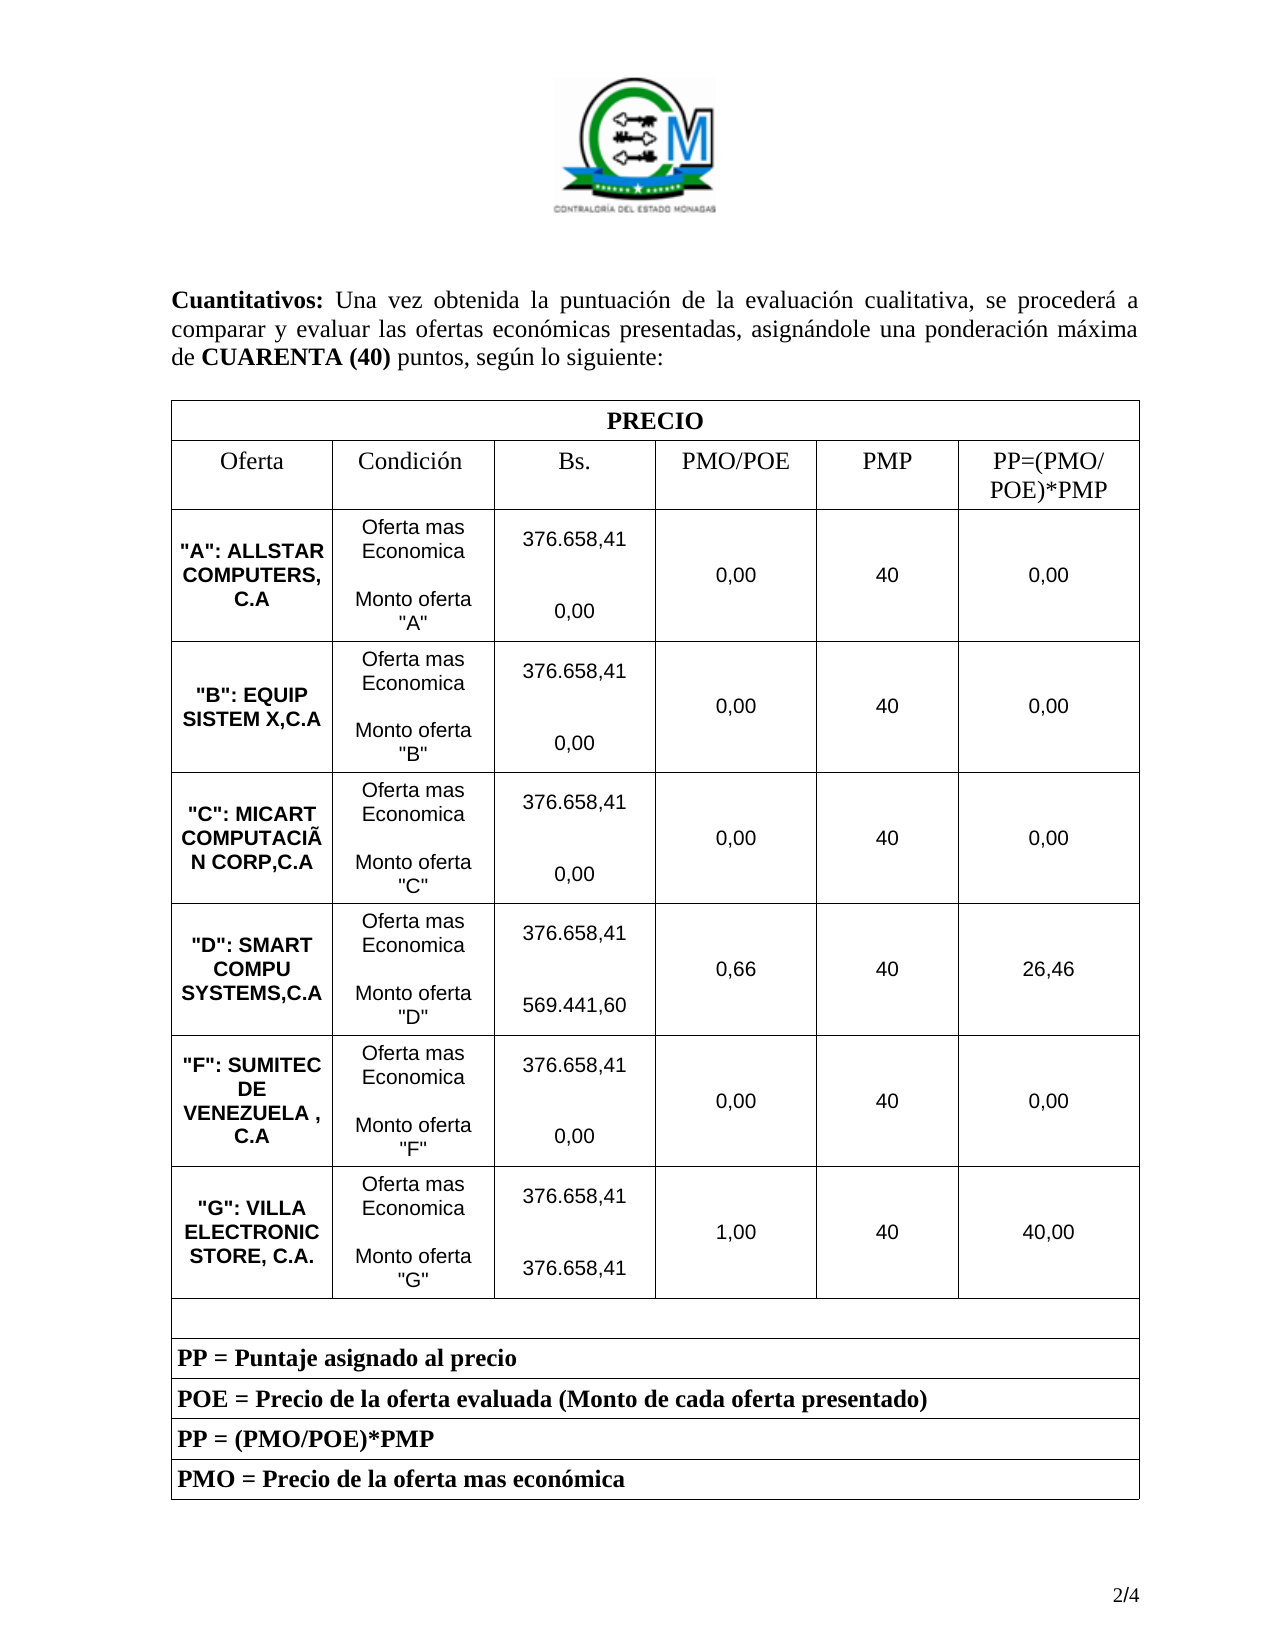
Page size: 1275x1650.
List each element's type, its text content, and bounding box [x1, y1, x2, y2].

table_cell 0,66 [656, 904, 816, 1035]
table_cell "B": EQUIP SISTEM X,C.A [172, 642, 332, 772]
table_cell Bs. [495, 441, 655, 509]
table_cell 0,00 [959, 1036, 1139, 1166]
table_cell "G": VILLA ELECTRONIC STORE, C.A. [172, 1167, 332, 1297]
table_cell 40 [817, 1036, 958, 1166]
table_cell POE = Precio de la oferta evaluada (Monto de cada oferta presentado) [172, 1379, 1139, 1418]
table_cell PP=(PMO/POE)*PMP [959, 441, 1139, 509]
table_cell Oferta mas Economica Monto oferta "D" [333, 904, 494, 1035]
table_cell [172, 1299, 1139, 1338]
table_cell "F": SUMITEC DE VENEZUELA ,C.A [172, 1036, 332, 1166]
table_cell PP = Puntaje asignado al precio [172, 1339, 1139, 1378]
table_cell 376.658,41 376.658,41 [495, 1167, 655, 1297]
table_cell 0,00 [959, 773, 1139, 903]
table_cell "C": MICART COMPUTACIÃN CORP,C.A [172, 773, 332, 903]
table_cell 376.658,41 0,00 [495, 1036, 655, 1166]
table_cell Oferta mas Economica Monto oferta "G" [333, 1167, 494, 1297]
table_cell 1,00 [656, 1167, 816, 1297]
text Cuantitativos: Una vez obtenida la puntuación de la evaluación cualitativa, se procederá a comparar y evaluar las ofertas económicas presentadas, asignándole una ponderación máxima de CUARENTA (40) puntos, según lo siguiente: [171, 285, 1139, 371]
table_cell Oferta mas Economica Monto oferta "F" [333, 1036, 494, 1166]
table_cell Oferta [172, 441, 332, 509]
table_cell Oferta mas Economica Monto oferta "B" [333, 642, 494, 772]
table_cell 40,00 [959, 1167, 1139, 1297]
table_cell 376.658,41 569.441,60 [495, 904, 655, 1035]
table_cell 40 [817, 510, 958, 641]
table_cell PP = (PMO/POE)*PMP [172, 1419, 1139, 1459]
table_cell 376.658,41 0,00 [495, 642, 655, 772]
picture [551, 75, 719, 216]
table_cell "A": ALLSTAR COMPUTERS, C.A [172, 510, 332, 641]
table_cell 40 [817, 1167, 958, 1297]
table_cell 26,46 [959, 904, 1139, 1035]
table_cell PMO/POE [656, 441, 816, 509]
table_cell "D": SMART COMPU SYSTEMS,C.A [172, 904, 332, 1035]
table_cell 40 [817, 773, 958, 903]
table_cell 0,00 [656, 642, 816, 772]
table_cell 0,00 [656, 773, 816, 903]
table_cell 0,00 [959, 642, 1139, 772]
table_cell 0,00 [656, 1036, 816, 1166]
table_cell 40 [817, 904, 958, 1035]
table_cell 0,00 [959, 510, 1139, 641]
table_cell 376.658,41 0,00 [495, 510, 655, 641]
table_cell PMP [817, 441, 958, 509]
table_cell Oferta mas Economica Monto oferta "A" [333, 510, 494, 641]
table_cell PMO = Precio de la oferta mas económica [172, 1460, 1139, 1499]
table_cell Oferta mas Economica Monto oferta "C" [333, 773, 494, 903]
table_cell 40 [817, 642, 958, 772]
table_header PRECIO [172, 401, 1139, 440]
table_cell 0,00 [656, 510, 816, 641]
table_cell 376.658,41 0,00 [495, 773, 655, 903]
table_cell Condición [333, 441, 494, 509]
